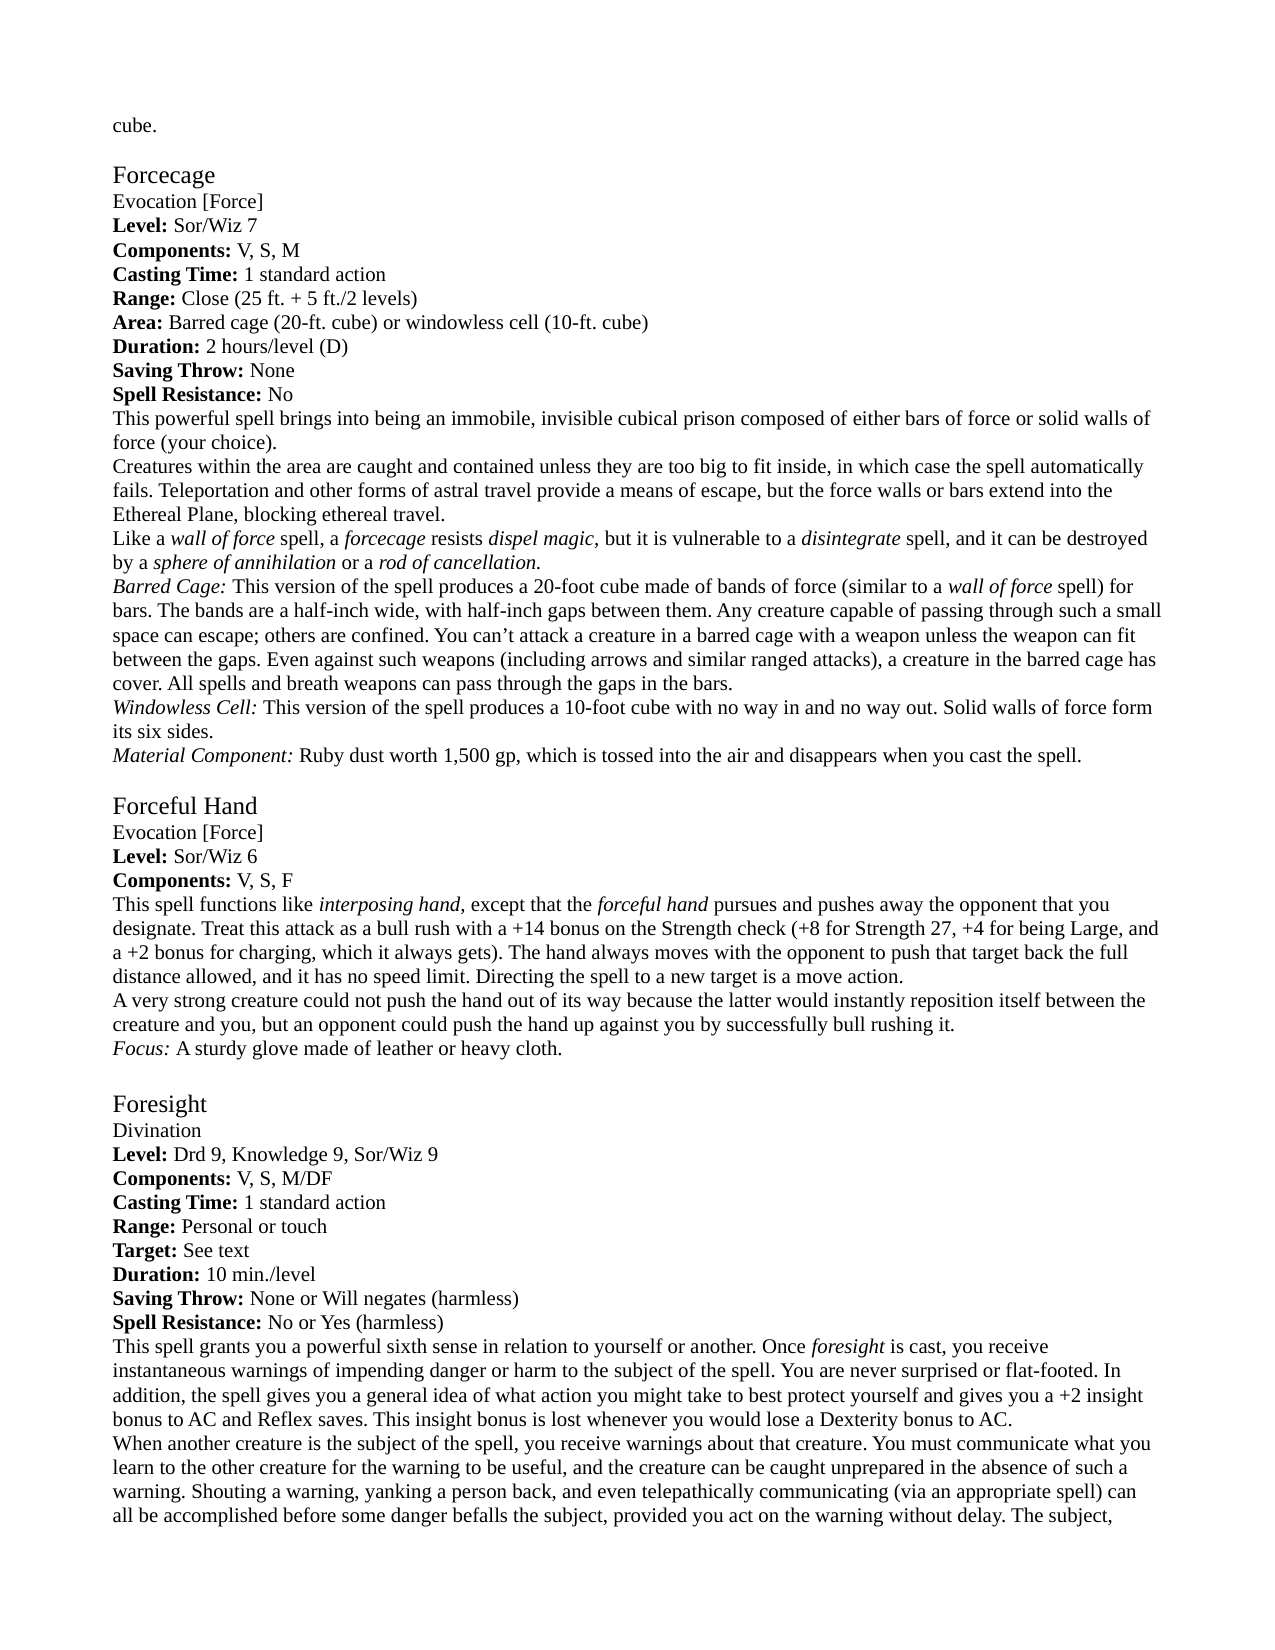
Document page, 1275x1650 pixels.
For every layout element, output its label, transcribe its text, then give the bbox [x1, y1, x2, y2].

text Foresight [112, 1089, 1162, 1118]
text Forcecage [112, 161, 1162, 189]
text Casting Time: 1 standard action [112, 1190, 1162, 1214]
text cube. [112, 112, 1162, 137]
text Level: Sor/Wiz 6 [112, 844, 1162, 868]
text Creatures within the area are caught and contained unless they are too big to fit inside, in which case the spell automatically fails. Teleportation and other forms of astral travel provide a means of escape, but the force walls or bars extend into the Ethereal Plane, blocking ethereal travel. [112, 454, 1162, 526]
text Range: Close (25 ft. + 5 ft./2 levels) [112, 286, 1162, 310]
text Level: Sor/Wiz 7 [112, 213, 1162, 237]
text Focus: A sturdy glove made of leather or heavy cloth. [112, 1036, 1162, 1060]
text A very strong creature could not push the hand out of its way because the latter would instantly reposition itself between the creature and you, but an opponent could push the hand up against you by successfully bull rushing it. [112, 988, 1162, 1036]
text Duration: 10 min./level [112, 1262, 1162, 1286]
text Target: See text [112, 1238, 1162, 1262]
text Barred Cage: This version of the spell produces a 20-foot cube made of bands of force (similar to a wall of force spell) for bars. The bands are a half-inch wide, with half-inch gaps between them. Any creature capable of passing through such a small space can escape; others are confined. You can’t attack a creature in a barred cage with a weapon unless the weapon can fit between the gaps. Even against such weapons (including arrows and similar ranged attacks), a creature in the barred cage has cover. All spells and breath weapons can pass through the gaps in the bars. [112, 574, 1162, 695]
text Components: V, S, F [112, 868, 1162, 892]
text Duration: 2 hours/level (D) [112, 334, 1162, 358]
text This spell grants you a powerful sixth sense in relation to yourself or another. Once foresight is cast, you receive instantaneous warnings of impending danger or harm to the subject of the spell. You are never surprised or flat-footed. In addition, the spell gives you a general idea of what action you might take to best protect yourself and gives you a +2 insight bonus to AC and Reflex saves. This insight bonus is lost whenever you would lose a Dexterity bonus to AC. [112, 1334, 1162, 1431]
text Like a wall of force spell, a forcecage resists dispel magic, but it is vulnerable to a disintegrate spell, and it can be destroyed by a sphere of annihilation or a rod of cancellation. [112, 526, 1162, 574]
text Spell Resistance: No or Yes (harmless) [112, 1310, 1162, 1334]
text Evocation [Force] [112, 820, 1162, 844]
text Forceful Hand [112, 791, 1162, 820]
text Evocation [Force] [112, 189, 1162, 213]
text Level: Drd 9, Knowledge 9, Sor/Wiz 9 [112, 1142, 1162, 1166]
text Saving Throw: None or Will negates (harmless) [112, 1286, 1162, 1310]
text This powerful spell brings into being an immobile, invisible cubical prison composed of either bars of force or solid walls of force (your choice). [112, 406, 1162, 454]
text Components: V, S, M [112, 237, 1162, 262]
text Saving Throw: None [112, 358, 1162, 382]
text Divination [112, 1118, 1162, 1142]
text When another creature is the subject of the spell, you receive warnings about that creature. You must communicate what you learn to the other creature for the warning to be useful, and the creature can be caught unprepared in the absence of such a warning. Shouting a warning, yanking a person back, and even telepathically communicating (via an appropriate spell) can all be accomplished before some danger befalls the subject, provided you act on the warning without delay. The subject, [112, 1431, 1162, 1527]
text Spell Resistance: No [112, 382, 1162, 406]
text Components: V, S, M/DF [112, 1166, 1162, 1190]
text Casting Time: 1 standard action [112, 262, 1162, 286]
text Area: Barred cage (20-ft. cube) or windowless cell (10-ft. cube) [112, 310, 1162, 334]
text This spell functions like interposing hand, except that the forceful hand pursues and pushes away the opponent that you designate. Treat this attack as a bull rush with a +14 bonus on the Strength check (+8 for Strength 27, +4 for being Large, and a +2 bonus for charging, which it always gets). The hand always moves with the opponent to push that target back the full distance allowed, and it has no speed limit. Directing the spell to a new target is a move action. [112, 892, 1162, 988]
text Windowless Cell: This version of the spell produces a 10-foot cube with no way in and no way out. Solid walls of force form its six sides. [112, 695, 1162, 743]
text Material Component: Ruby dust worth 1,500 gp, which is tossed into the air and disappears when you cast the spell. [112, 743, 1162, 767]
text Range: Personal or touch [112, 1214, 1162, 1238]
